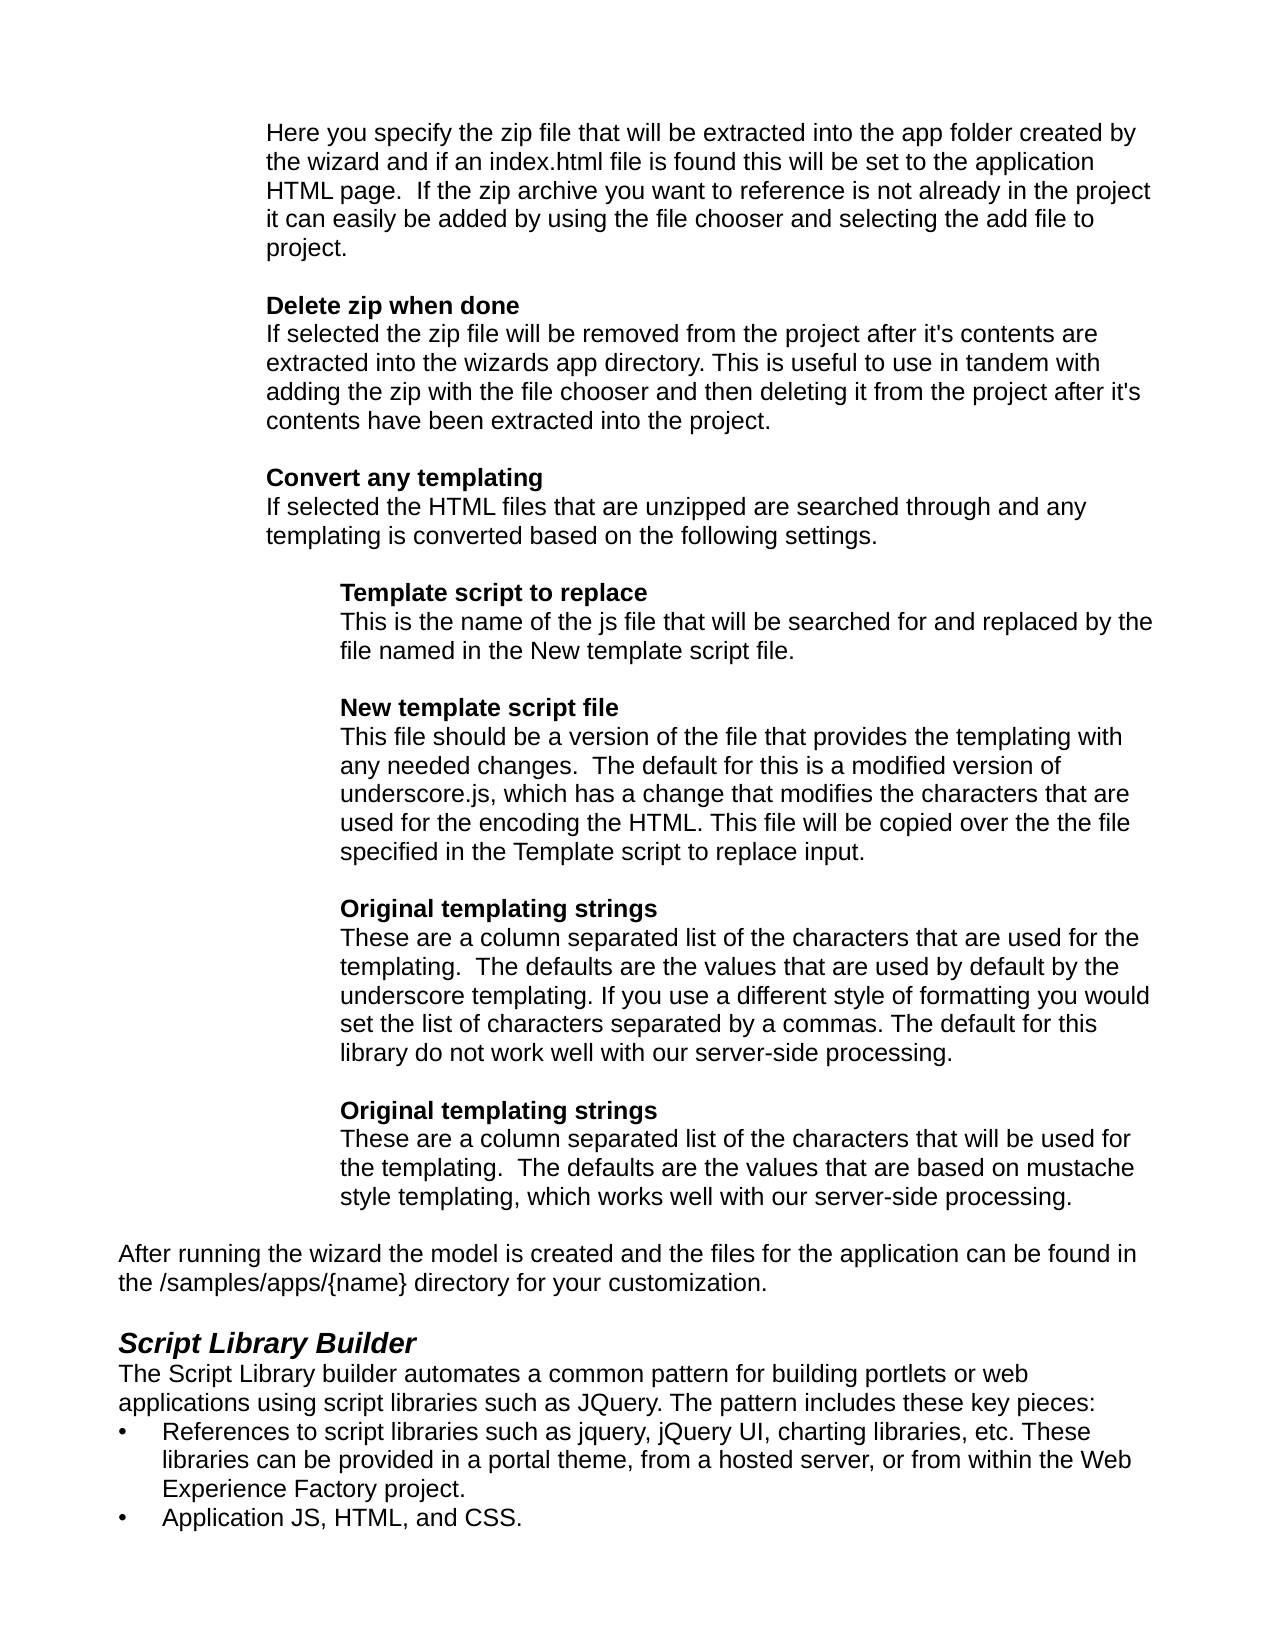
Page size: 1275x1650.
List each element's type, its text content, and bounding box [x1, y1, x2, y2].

text These are a column separated list of the characters that are used for the templating. The defaults are the values that are used by default by the underscore templating. If you use a different style of formatting you would set the list of characters separated by a commas. The default for this library do not work well with our server-side processing. [340, 923, 1157, 1067]
list Application JS, HTML, and CSS. [118, 1503, 1157, 1532]
text Template script to replace [340, 578, 1157, 607]
text Delete zip when done [266, 291, 1157, 319]
text New template script file [340, 693, 1157, 722]
text Here you specify the zip file that will be extracted into the app folder created by the wizard and if an index.html file is found this will be set to the application HTML page. If the zip archive you want to reference is not already in the project it can easily be added by using the file chooser and selecting the add file to project. [266, 118, 1157, 262]
text Original templating strings [340, 1096, 1157, 1124]
subtitle Script Library Builder [118, 1326, 1157, 1359]
text Convert any templating [266, 463, 1157, 492]
text If selected the HTML files that are unzipped are searched through and any templating is converted based on the following settings. [266, 492, 1157, 549]
text This is the name of the js file that will be searched for and replaced by the file named in the New template script file. [340, 607, 1157, 664]
list References to script libraries such as jquery, jQuery UI, charting libraries, etc. These libraries can be provided in a portal theme, from a hosted server, or from within the Web Experience Factory project. [118, 1417, 1157, 1503]
text After running the wizard the model is created and the files for the application can be found in the /samples/apps/{name} directory for your customization. [118, 1239, 1157, 1297]
text The Script Library builder automates a common pattern for building portlets or web applications using script libraries such as JQuery. The pattern includes these key pieces: [118, 1359, 1157, 1417]
text This file should be a version of the file that provides the templating with any needed changes. The default for this is a modified version of underscore.js, which has a change that modifies the characters that are used for the encoding the HTML. This file will be copied over the the file specified in the Template script to replace input. [340, 722, 1157, 866]
text These are a column separated list of the characters that will be used for the templating. The defaults are the values that are based on mustache style templating, which works well with our server-side processing. [340, 1124, 1157, 1211]
text Original templating strings [340, 894, 1157, 923]
text If selected the zip file will be removed from the project after it's contents are extracted into the wizards app directory. This is useful to use in tandem with adding the zip with the file chooser and then deleting it from the project after it's contents have been extracted into the project. [266, 319, 1157, 434]
